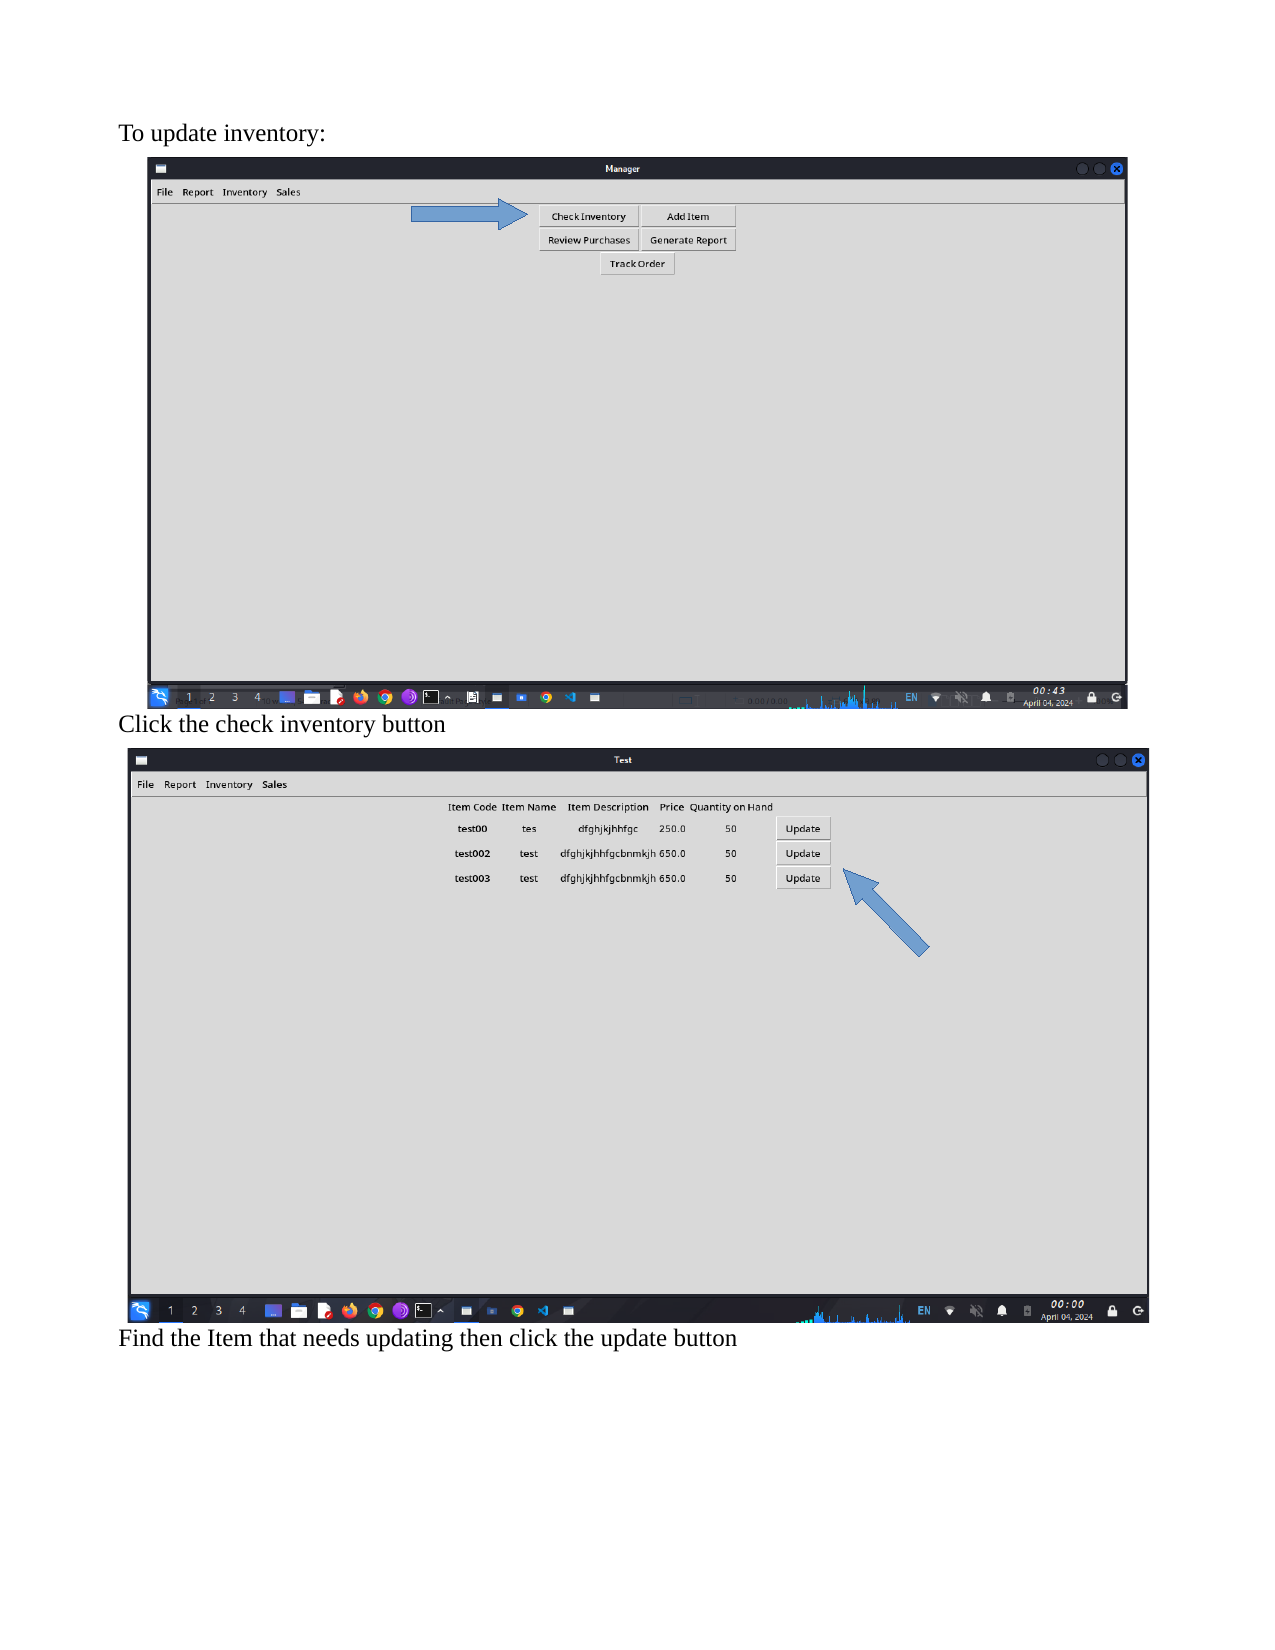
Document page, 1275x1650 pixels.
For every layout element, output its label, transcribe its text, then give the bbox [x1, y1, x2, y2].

picture [127, 748, 1150, 1323]
picture [147, 157, 1128, 709]
text Click the check inventory button [118, 147, 1157, 737]
text Find the Item that needs updating then click the update button [118, 737, 1157, 1352]
text To update inventory: [118, 118, 1157, 147]
